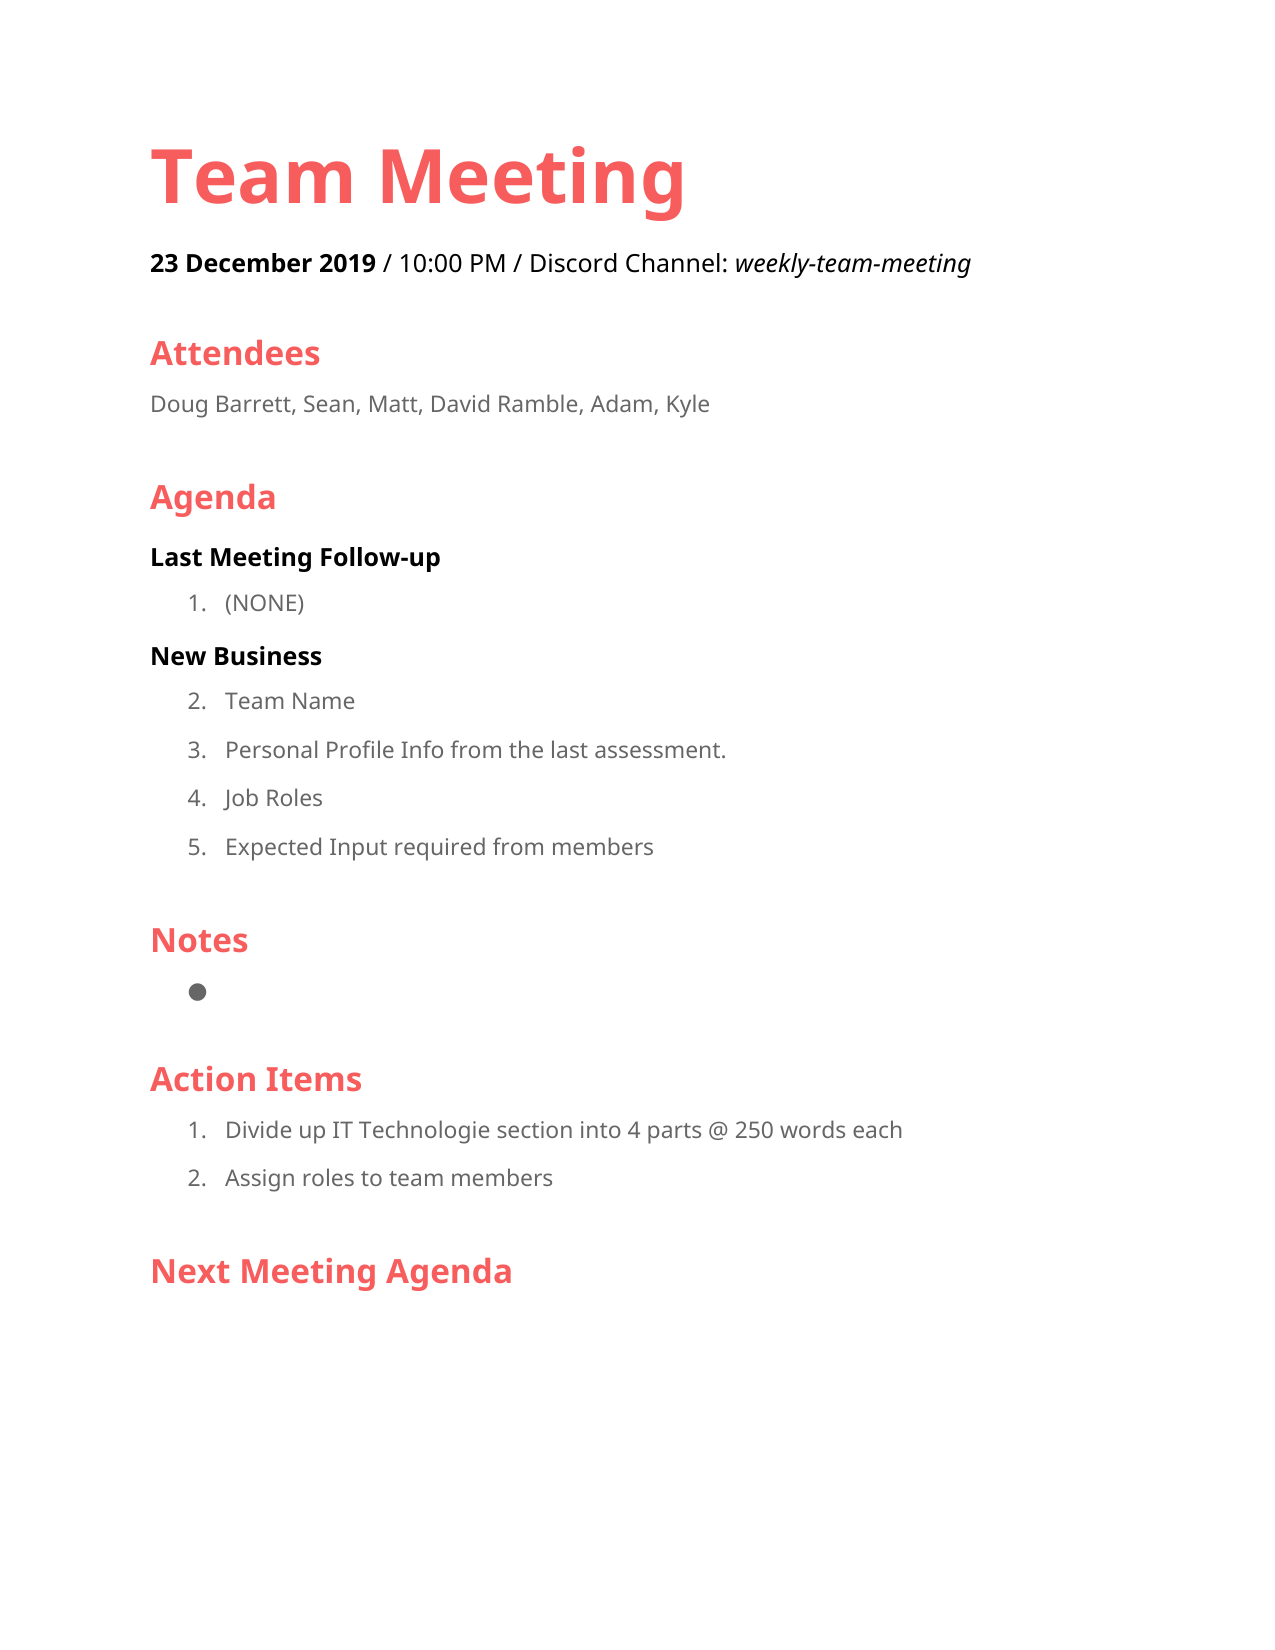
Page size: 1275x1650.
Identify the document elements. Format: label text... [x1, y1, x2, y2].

subtitle Agenda [150, 474, 1128, 519]
subtitle Attendees [150, 330, 1128, 375]
text Doug Barrett, Sean, Matt, David Ramble, Adam, Kyle [150, 388, 1125, 419]
list Divide up IT Technologie section into 4 parts @ 250 words each [187, 1114, 1125, 1145]
subtitle Action Items [150, 1056, 1128, 1101]
list Assign roles to team members [187, 1162, 1125, 1193]
list Job Roles [187, 782, 1125, 813]
list Personal Profile Info from the last assessment. [187, 734, 1125, 765]
subtitle Last Meeting Follow-up [150, 540, 1128, 574]
list (NONE) [187, 587, 1128, 618]
list Team Name [187, 685, 1125, 717]
list Expected Input required from members [187, 831, 1125, 862]
subtitle Next Meeting Agenda [150, 1248, 1128, 1293]
title Team Meeting [150, 123, 1128, 225]
subtitle 23 December 2019 / 10:00 PM / Discord Channel: weekly-team-meeting [150, 246, 1128, 280]
subtitle New Business [150, 639, 1128, 673]
subtitle Notes [150, 917, 1128, 962]
